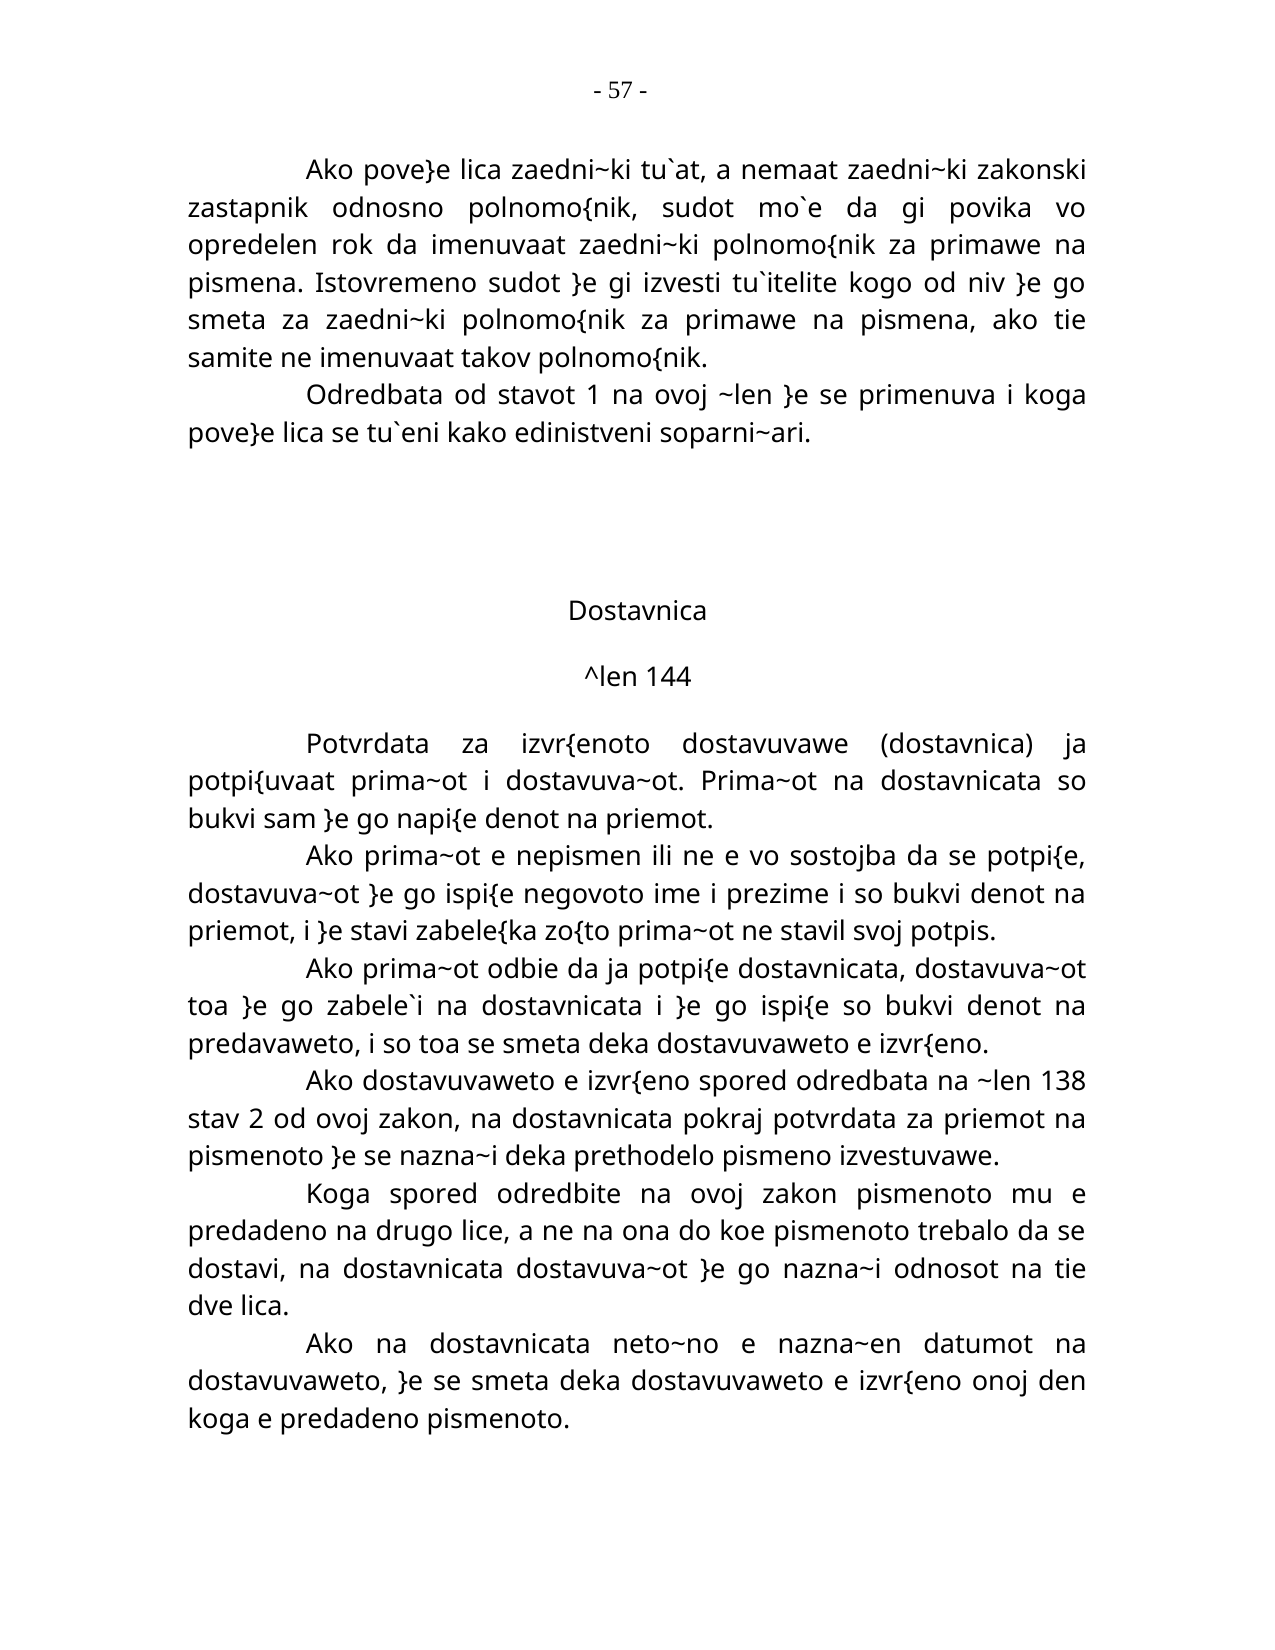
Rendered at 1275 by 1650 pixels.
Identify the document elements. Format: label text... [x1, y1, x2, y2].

text Ako prima~ot odbie da ja potpi{e dostavnicata, dostavuva~ot toa }e go zabele`i na dostavnicata i }e go ispi{e so bukvi denot na predavaweto, i so toa se smeta deka dostavuvaweto e izvr{eno. [187, 949, 1087, 1061]
text Ako pove}e lica zaedni~ki tu`at, a nemaat zaedni~ki zakonski zastapnik odnosno polnomo{nik, sudot mo`e da gi povika vo opredelen rok da imenuvaat zaedni~ki polnomo{nik za primawe na pismena. Istovremeno sudot }e gi izvesti tu`itelite kogo od niv }e go smeta za zaedni~ki polnomo{nik za primawe na pismena, ako tie samite ne imenuvaat takov polnomo{nik. [187, 150, 1087, 375]
text Ako na dostavnicata neto~no e nazna~en datumot na dostavuvaweto, }e se smeta deka dostavuvaweto e izvr{eno onoj den koga e predadeno pismenoto. [187, 1324, 1087, 1436]
text Ako dostavuvaweto e izvr{eno spored odredbata na ~len 138 stav 2 od ovoj zakon, na dostavnicata pokraj potvrdata za priemot na pismenoto }e se nazna~i deka prethodelo pismeno izvestuvawe. [187, 1061, 1087, 1174]
text Ako prima~ot e nepismen ili ne e vo sostojba da se potpi{e, dostavuva~ot }e go ispi{e negovoto ime i prezime i so bukvi denot na priemot, i }e stavi zabele{ka zo{to prima~ot ne stavil svoj potpis. [187, 836, 1087, 949]
text Dostavnica [187, 592, 1087, 628]
text ^len 144 [187, 658, 1087, 694]
text Odredbata od stavot 1 na ovoj ~len }e se primenuva i koga pove}e lica se tu`eni kako edinistveni soparni~ari. [187, 375, 1087, 450]
text Potvrdata za izvr{enoto dostavuvawe (dostavnica) ja potpi{uvaat prima~ot i dostavuva~ot. Prima~ot na dostavnicata so bukvi sam }e go napi{e denot na priemot. [187, 724, 1087, 836]
text Koga spored odredbite na ovoj zakon pismenoto mu e predadeno na drugo lice, a ne na ona do koe pismenoto trebalo da se dostavi, na dostavnicata dostavuva~ot }e go nazna~i odnosot na tie dve lica. [187, 1174, 1087, 1324]
